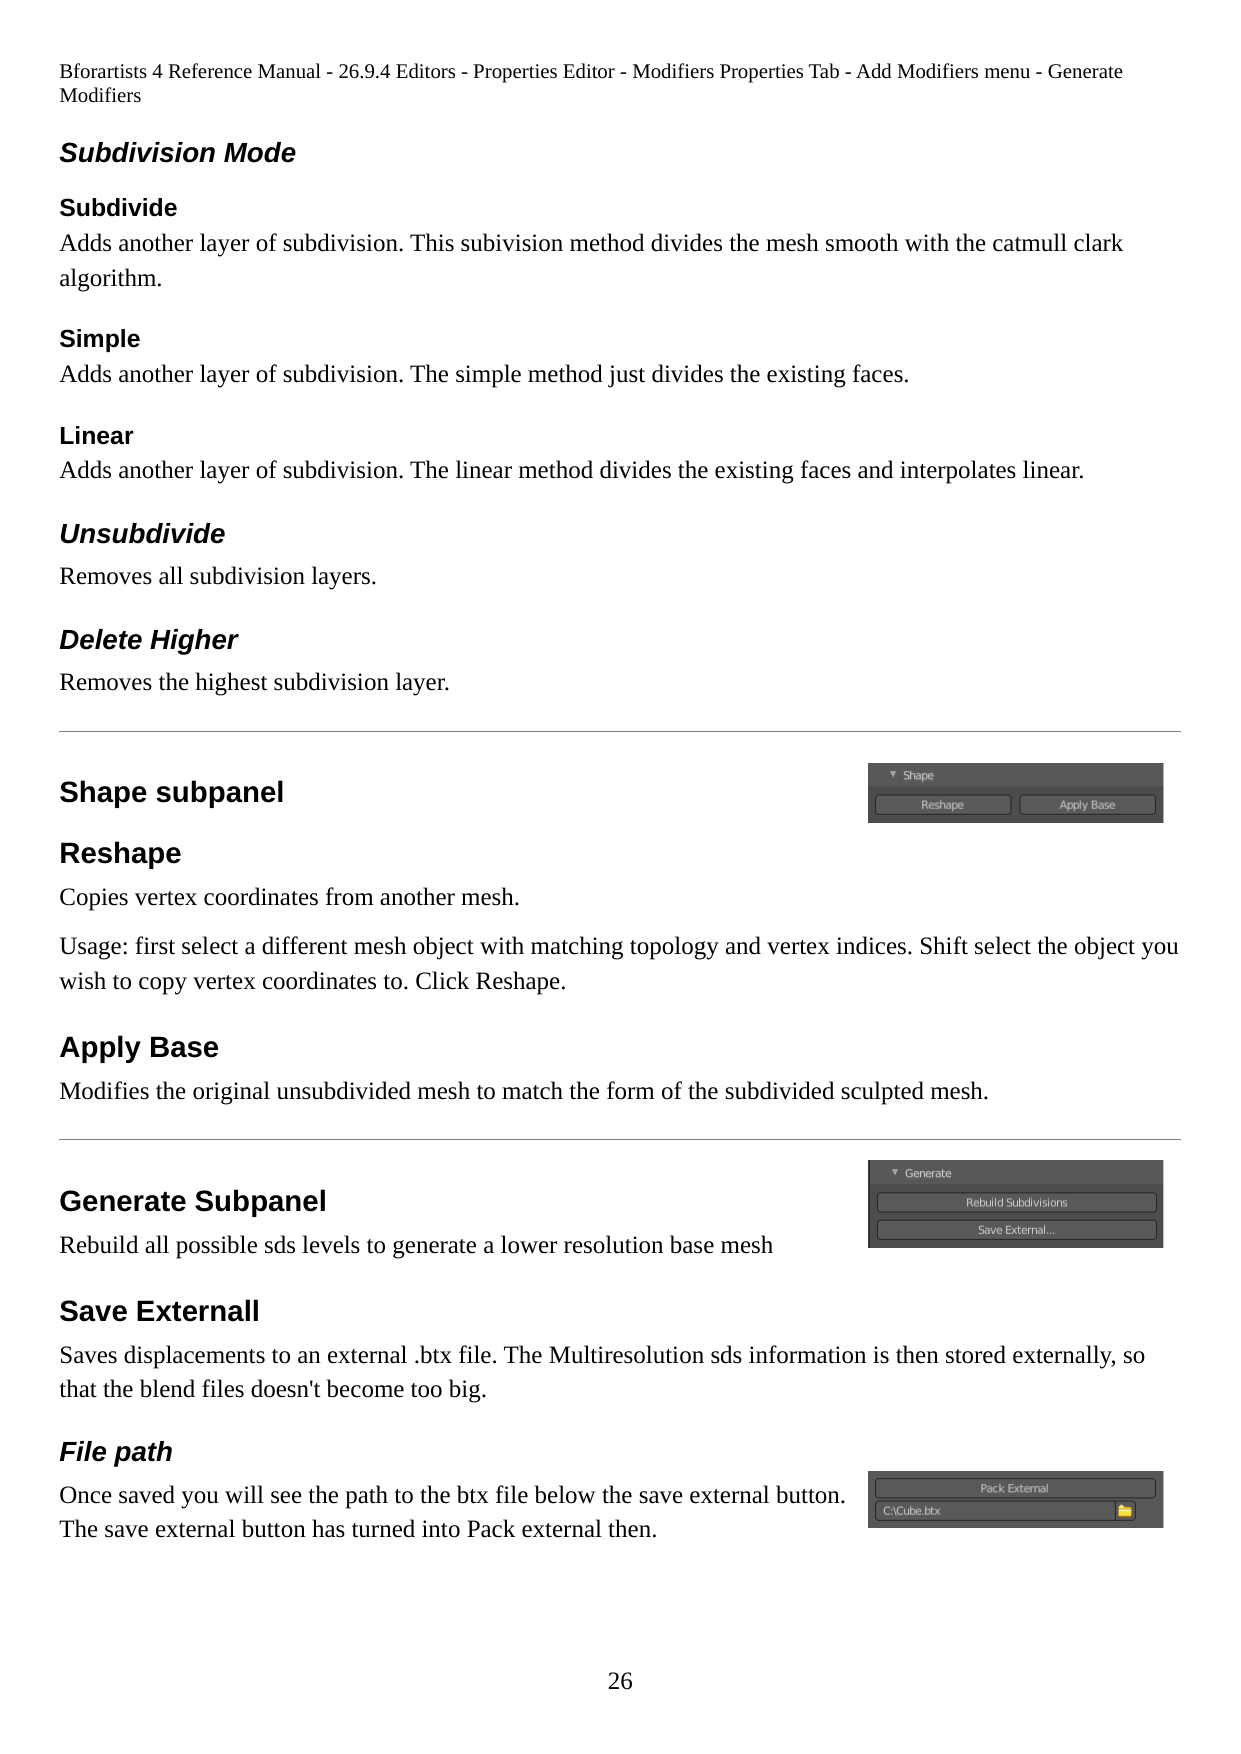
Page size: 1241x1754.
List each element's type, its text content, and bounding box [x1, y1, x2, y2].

text Adds another layer of subdivision. The simple method just divides the existing faces. [59, 359, 1181, 388]
text Modifies the original unsubdivided mesh to match the form of the subdivided sculpted mesh. [59, 1076, 1181, 1104]
picture [868, 763, 1164, 823]
subtitle Save Externall [59, 1293, 1181, 1327]
text Removes the highest subdivision layer. [59, 667, 1181, 696]
text Copies vertex coordinates from another mesh. [59, 882, 1181, 911]
text Adds another layer of subdivision. This subivision method divides the mesh smooth with the catmull clark algorithm. [59, 228, 1181, 292]
subtitle [1164, 775, 1181, 809]
subtitle Simple [59, 324, 1181, 353]
subtitle Shape subpanel [59, 775, 868, 809]
text Once saved you will see the path to the btx file below the save external button. The save external button has turned into Pack external then. [59, 1480, 1181, 1543]
picture [868, 1471, 1164, 1528]
subtitle Reshape [59, 836, 1181, 870]
subtitle Unsubdivide [59, 517, 1181, 549]
subtitle Linear [59, 421, 1181, 449]
text Saves displacements to an external .btx file. The Multiresolution sds information is then stored externally, so that the blend files doesn't become too big. [59, 1340, 1181, 1403]
picture [868, 1160, 1164, 1248]
subtitle Generate Subpanel [59, 1183, 868, 1217]
subtitle Delete Higher [59, 623, 1181, 655]
subtitle Subdivide [59, 193, 1181, 222]
text Removes all subdivision layers. [59, 561, 1181, 590]
subtitle [1164, 1183, 1181, 1217]
text Usage: first select a different mesh object with matching topology and vertex indices. Shift select the object you wish to copy vertex coordinates to. Click Reshape. [59, 931, 1181, 994]
text Rebuild all possible sds levels to generate a lower resolution base mesh [59, 1230, 1181, 1258]
subtitle Apply Base [59, 1029, 1181, 1063]
subtitle File path [59, 1436, 1181, 1468]
text Adds another layer of subdivision. The linear method divides the existing faces and interpolates linear. [59, 456, 1181, 484]
subtitle Subdivision Mode [59, 137, 1181, 168]
